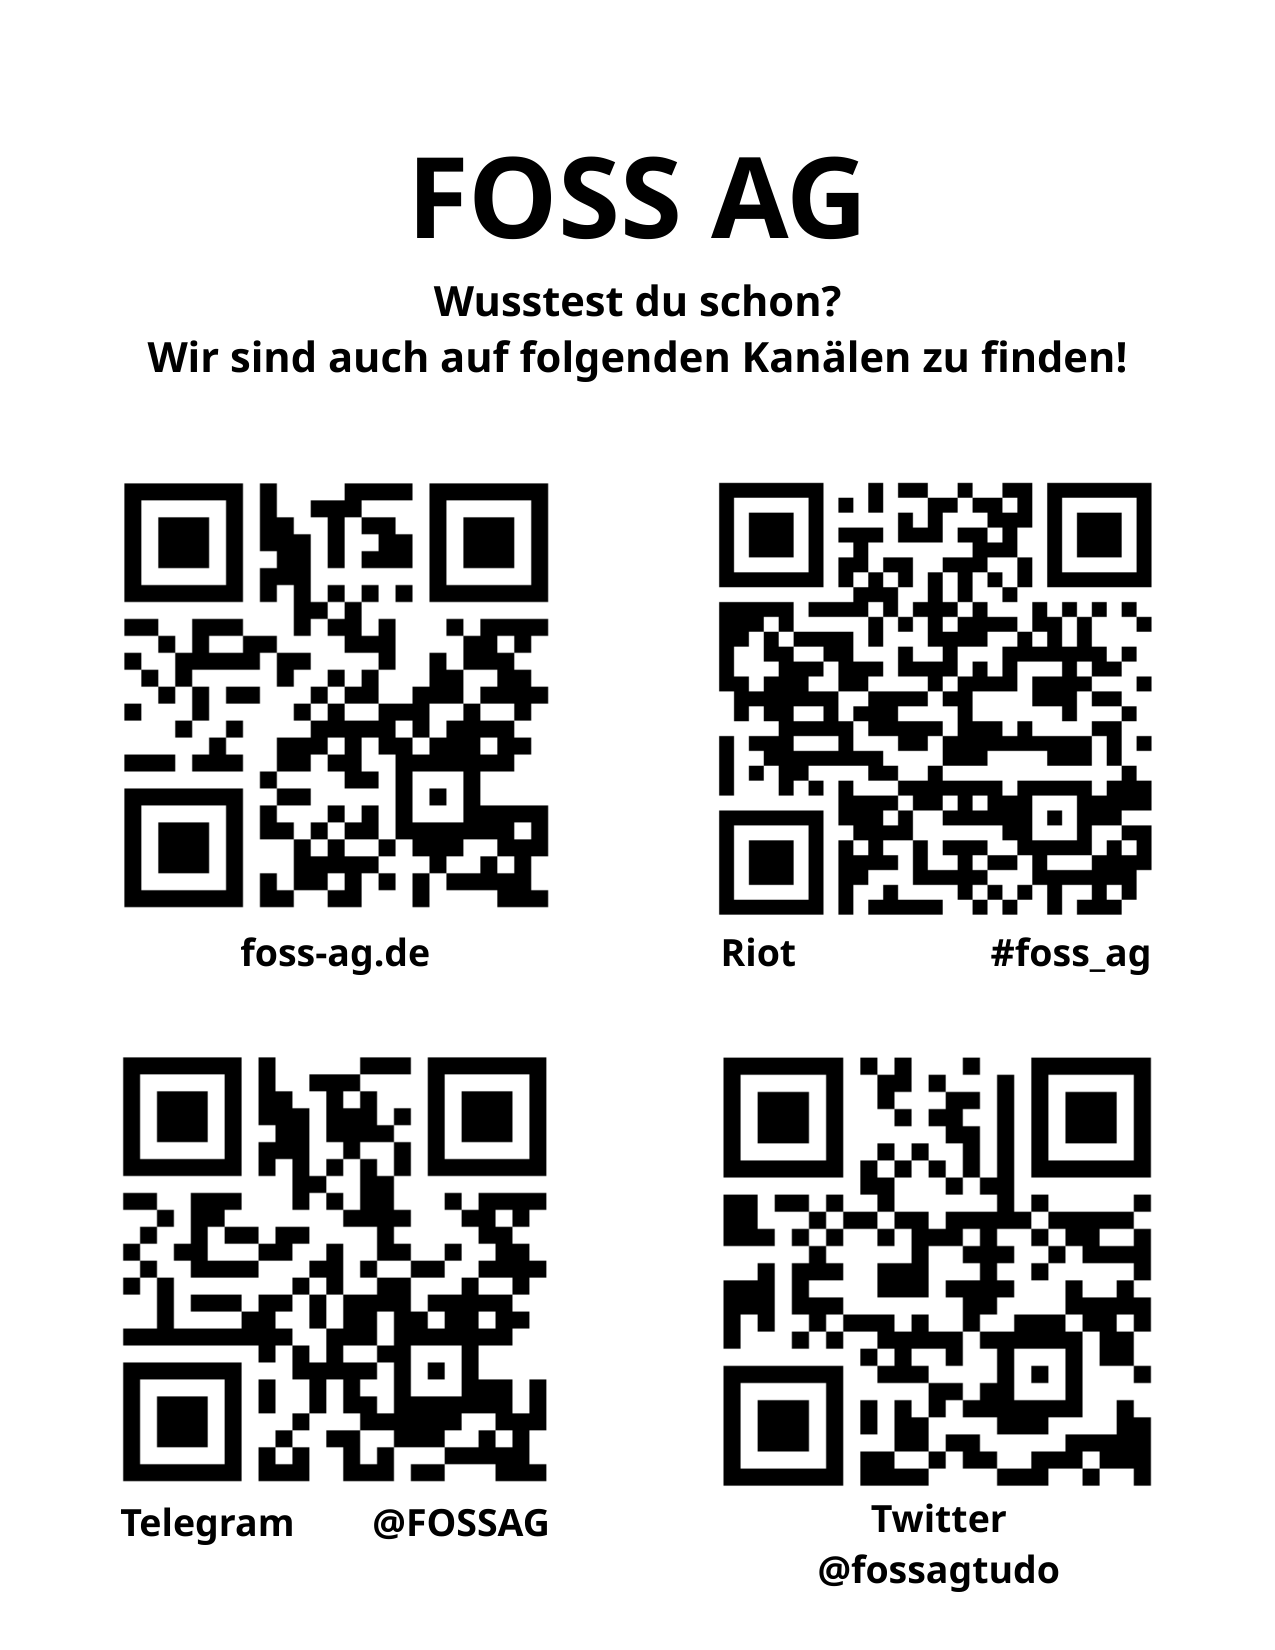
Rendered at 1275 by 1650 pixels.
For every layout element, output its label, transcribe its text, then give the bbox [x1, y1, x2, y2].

text Wusstest du schon? [118, 271, 1157, 328]
text Wir sind auch auf folgenden Kanälen zu finden! [118, 328, 1157, 385]
text [721, 1041, 1157, 1053]
text [716, 469, 1157, 481]
text foss-ag.de [118, 918, 552, 977]
picture [118, 478, 553, 918]
picture [720, 1053, 1157, 1488]
text Telegram @FOSSAG [118, 1488, 552, 1547]
text Twitter @fossagtudo [721, 1488, 1157, 1595]
text [118, 1041, 552, 1053]
text FOSS AG [118, 118, 1157, 271]
text Riot #foss_ag [716, 921, 1157, 977]
picture [715, 481, 1157, 921]
text [118, 466, 552, 478]
picture [118, 1053, 553, 1488]
